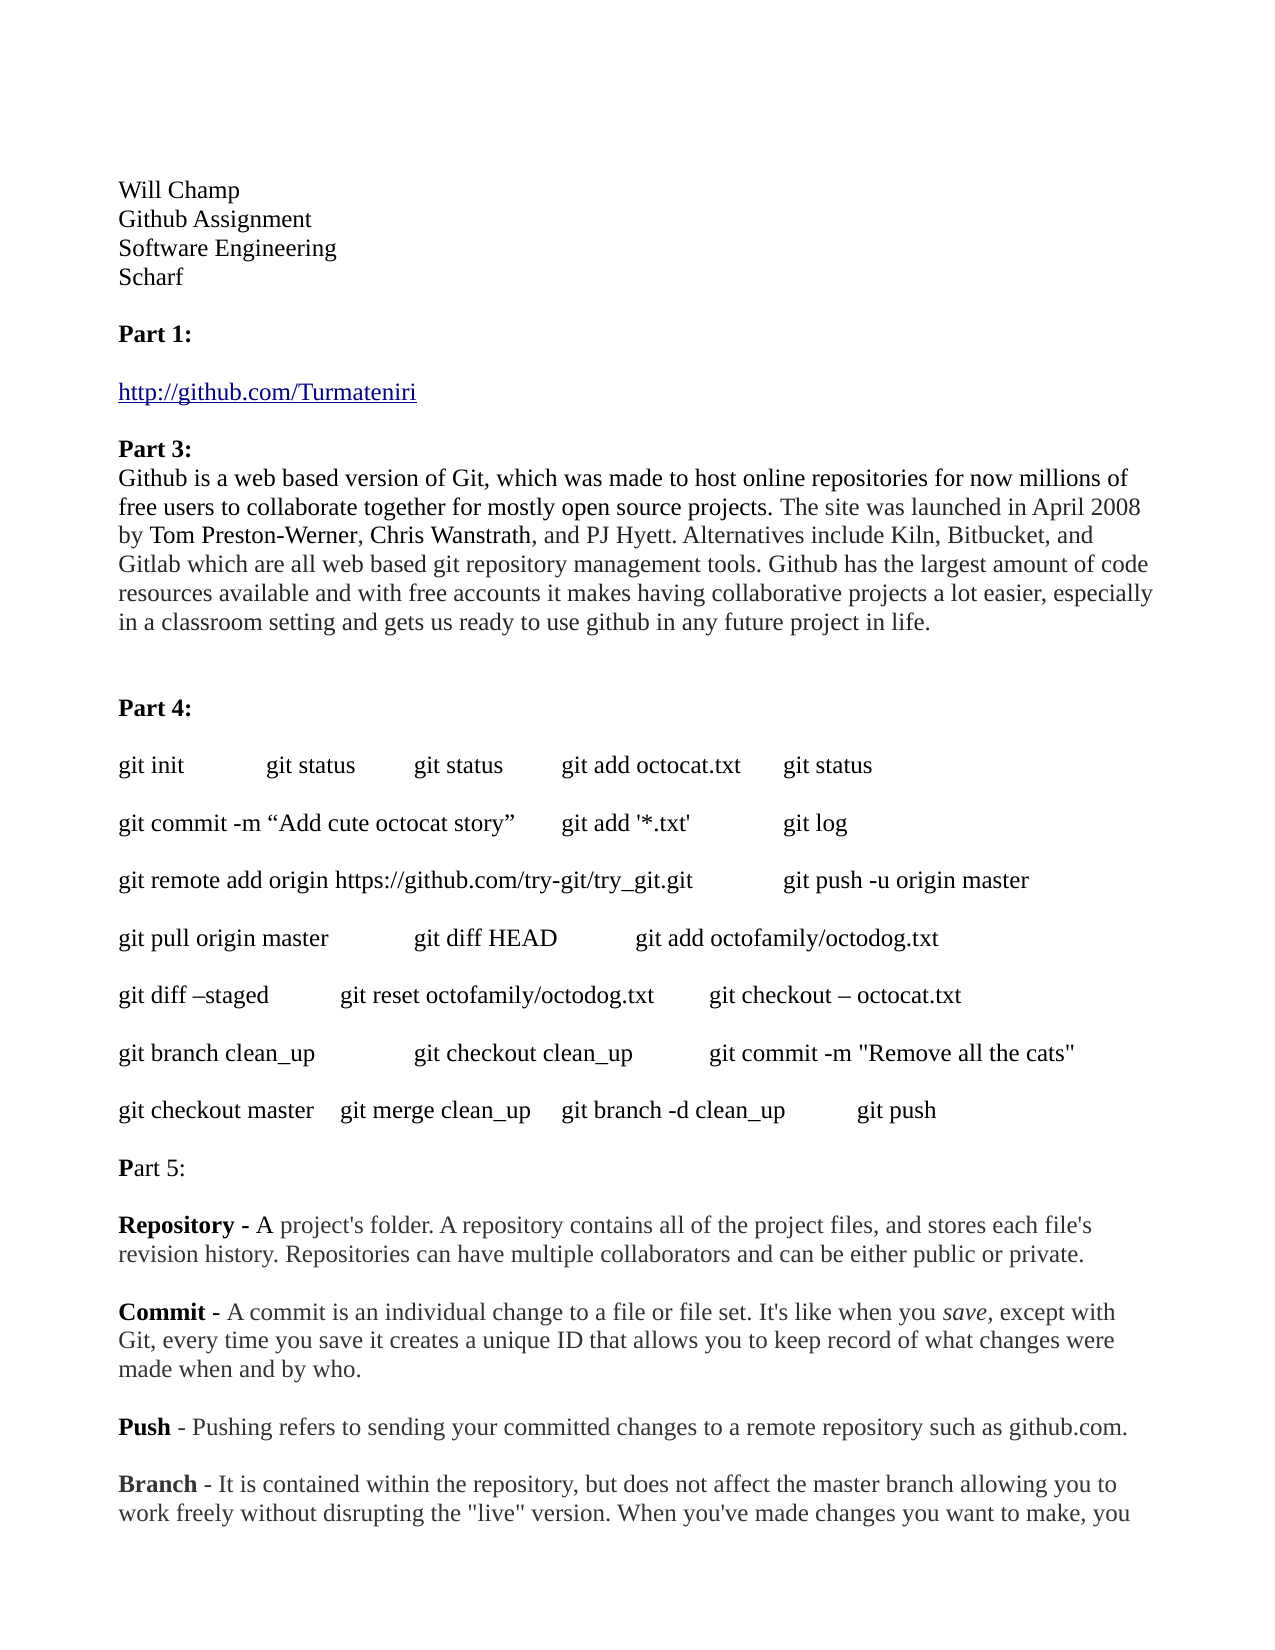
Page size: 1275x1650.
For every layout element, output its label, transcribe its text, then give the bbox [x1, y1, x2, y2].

text Will Champ Github Assignment Software Engineering Scharf Part 1: http://github.com/Turmateniri Part 3: Github is a web based version of Git, which was made to host online repositories for now millions of free users to collaborate together for mostly open source projects. The site was launched in April 2008 by Tom Preston-Werner, Chris Wanstrath, and PJ Hyett. Alternatives include Kiln, Bitbucket, and Gitlab which are all web based git repository management tools. Github has the largest amount of code resources available and with free accounts it makes having collaborative projects a lot easier, especially in a classroom setting and gets us ready to use github in any future project in life. Part 4: git init git status git status git add octocat.txt git status git commit -m “Add cute octocat story” git add '*.txt' git log git remote add origin https://github.com/try-git/try_git.git git push -u origin master git pull origin master git diff HEAD git add octofamily/octodog.txt git diff –staged git reset octofamily/octodog.txt git checkout – octocat.txt git branch clean_up git checkout clean_up git commit -m "Remove all the cats" git checkout master git merge clean_up git branch -d clean_up git push Part 5: Repository - A project's folder. A repository contains all of the project files, and stores each file's revision history. Repositories can have multiple collaborators and can be either public or private. Commit - A commit is an individual change to a file or file set. It's like when you save, except with Git, every time you save it creates a unique ID that allows you to keep record of what changes were made when and by who. Push - Pushing refers to sending your committed changes to a remote repository such as github.com. Branch - It is contained within the repository, but does not affect the master branch allowing you to work freely without disrupting the "live" version. When you've made changes you want to make, you [118, 118, 1157, 1527]
